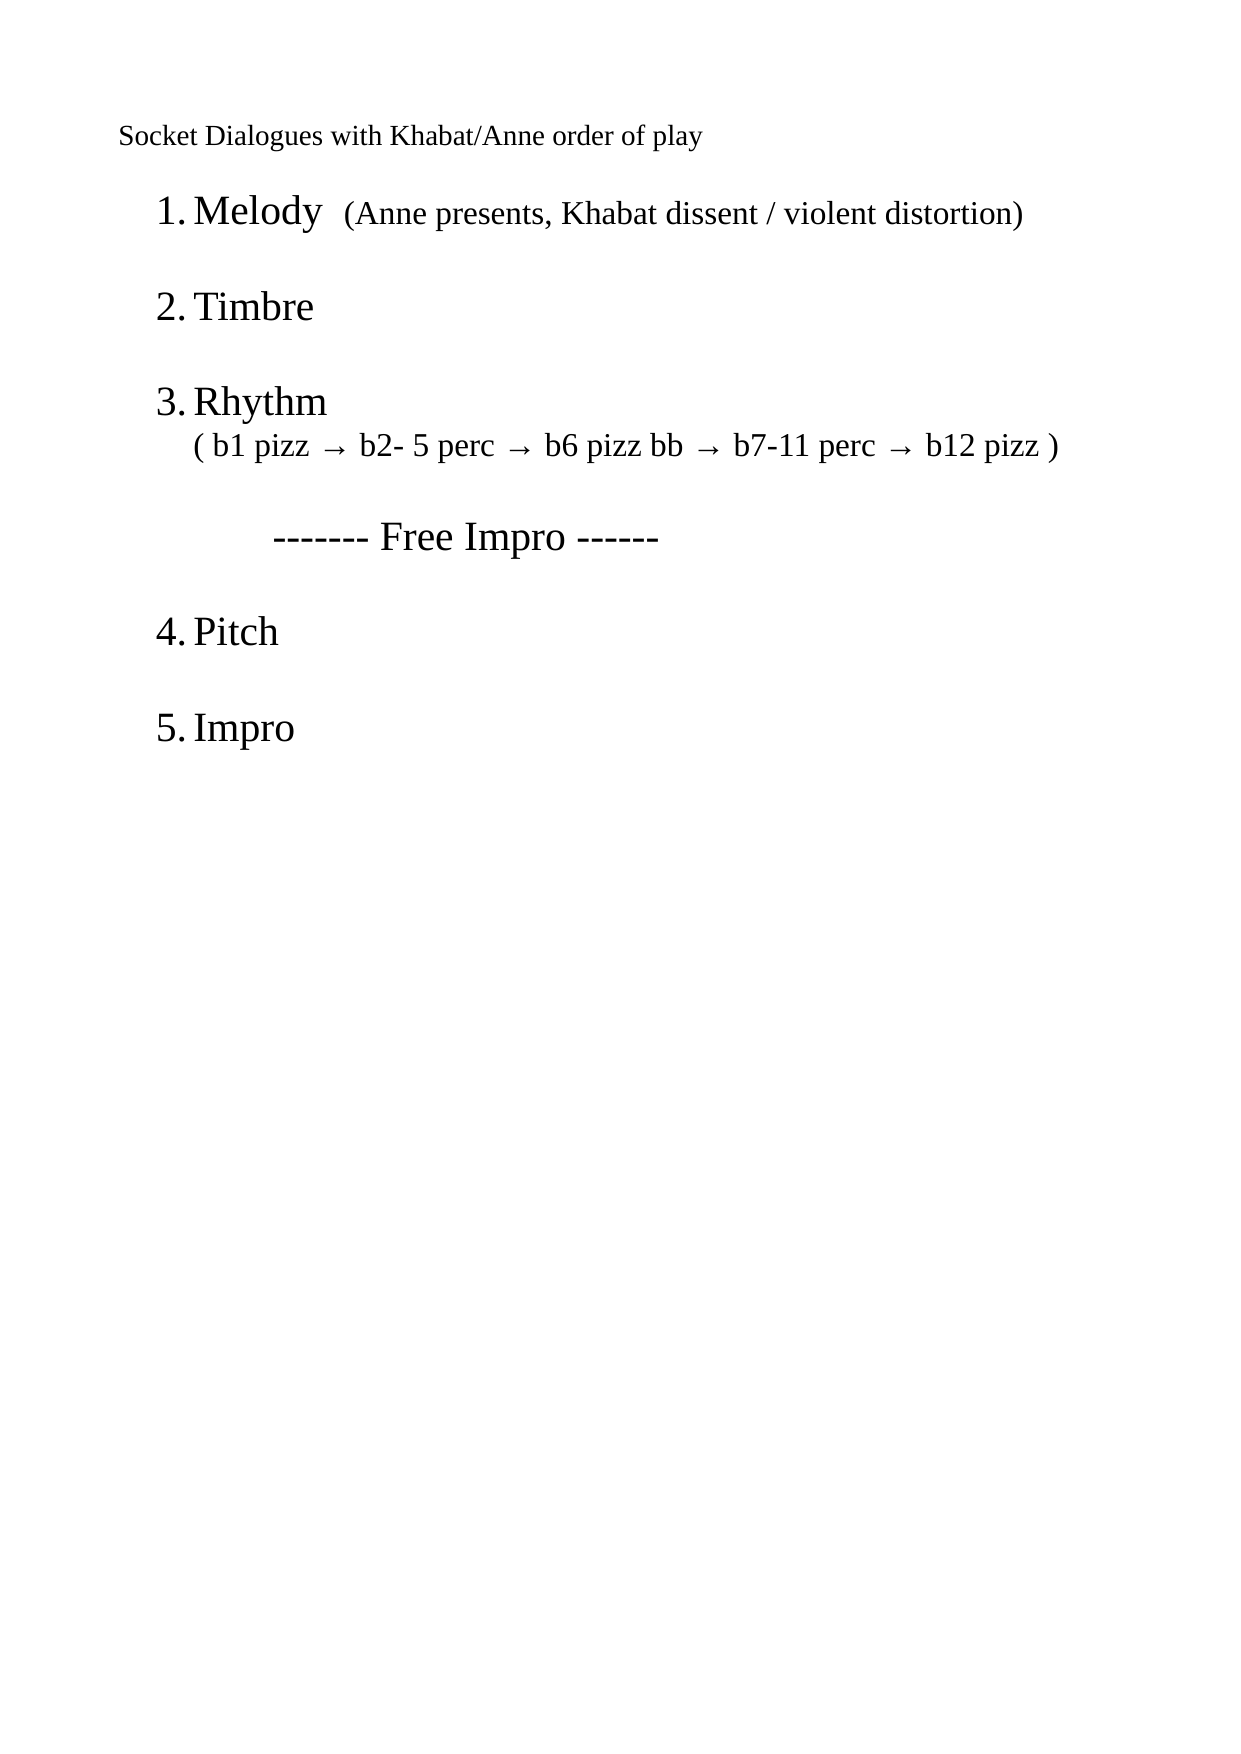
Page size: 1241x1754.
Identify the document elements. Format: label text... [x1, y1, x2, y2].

list Pitch [156, 607, 1122, 655]
list Rhythm [156, 377, 1122, 425]
list Melody (Anne presents, Khabat dissent / violent distortion) [156, 185, 1122, 233]
list Impro [156, 703, 1122, 751]
list Timbre [156, 281, 1122, 329]
text Socket Dialogues with Khabat/Anne order of play [118, 118, 1122, 152]
list ( b1 pizz → b2- 5 perc → b6 pizz bb → b7-11 perc → b12 pizz ) [156, 425, 1122, 463]
list ------- Free Impro ------ [193, 511, 1122, 559]
